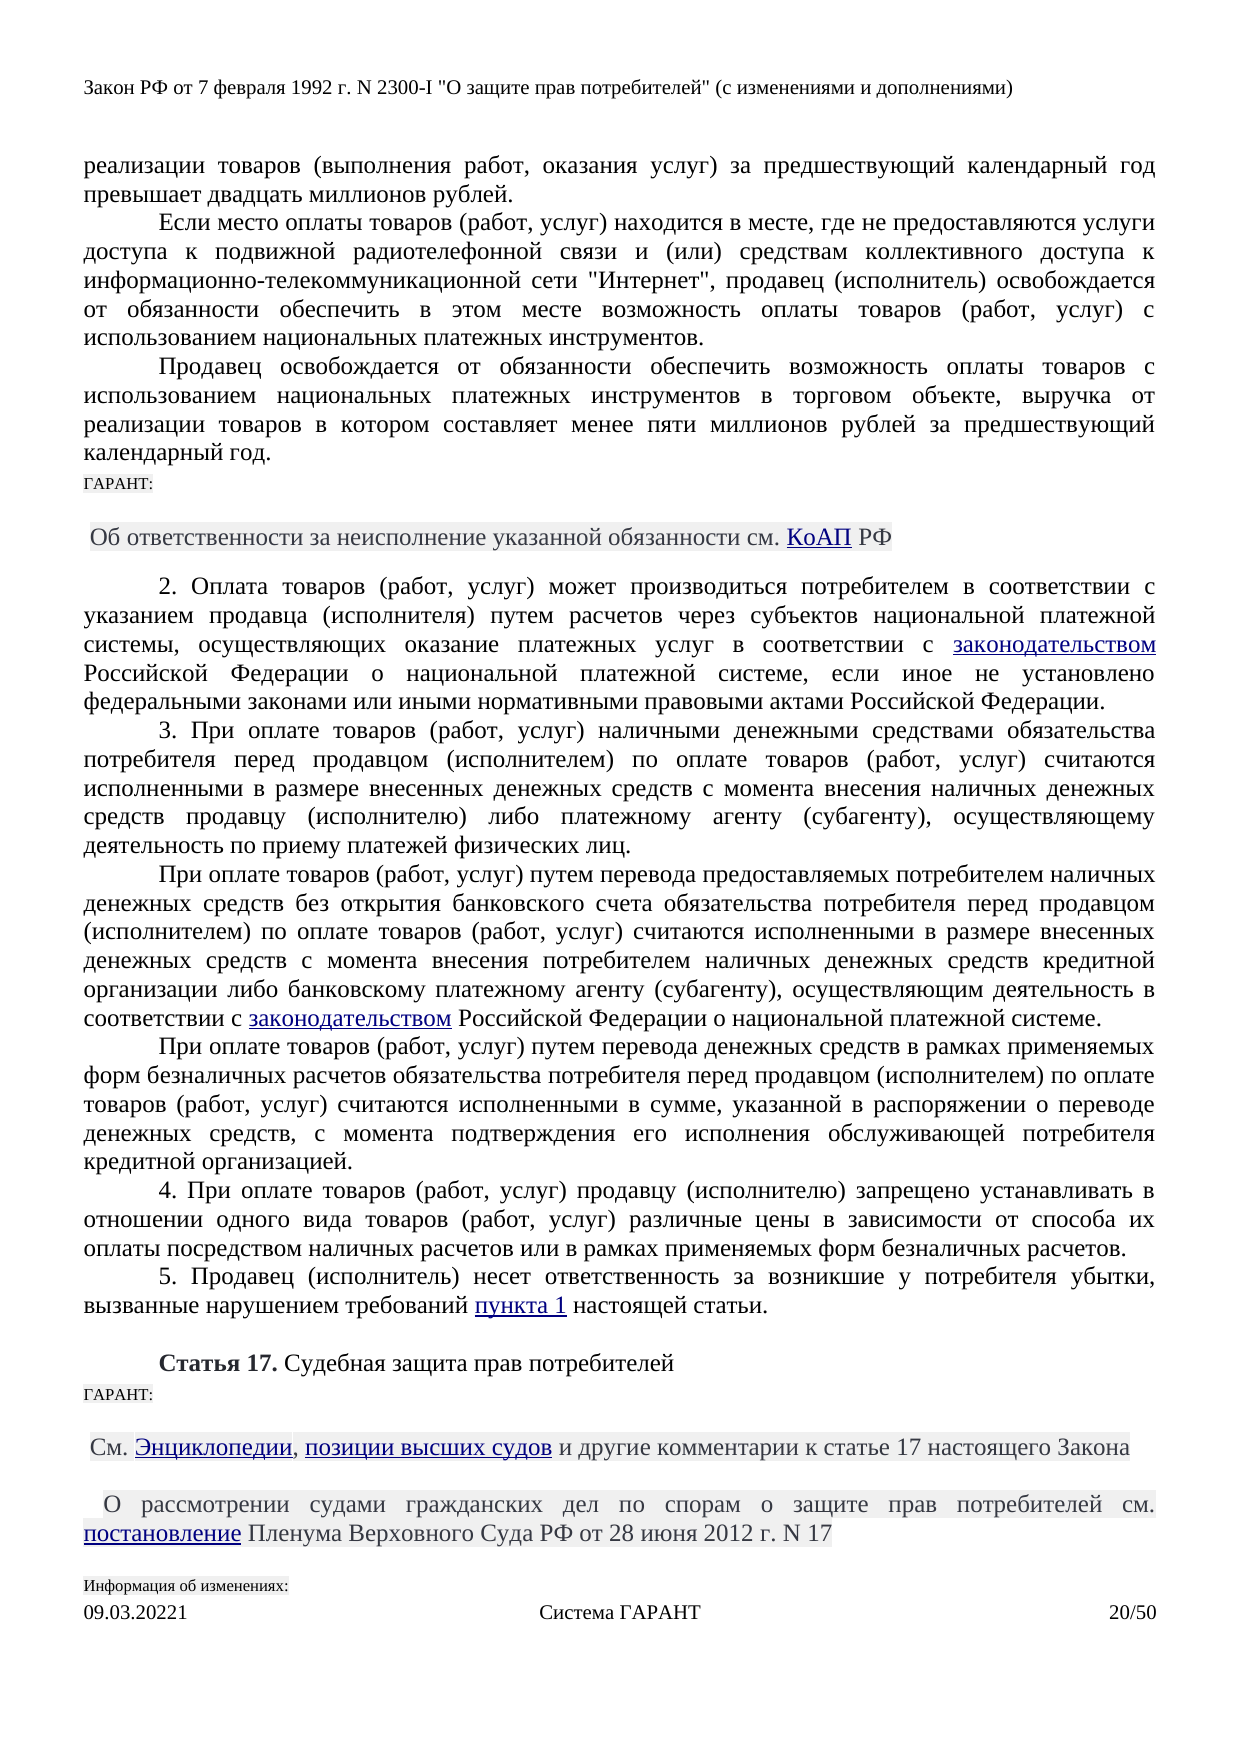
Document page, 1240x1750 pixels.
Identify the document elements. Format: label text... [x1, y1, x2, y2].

text Информация об изменениях: [83, 1576, 1156, 1595]
text 5. Продавец (исполнитель) несет ответственность за возникшие у потребителя убытки, вызванные нарушением требований пункта 1 настоящей статьи. [83, 1261, 1156, 1319]
text О рассмотрении судами гражданских дел по спорам о защите прав потребителей см. постановление Пленума Верховного Суда РФ от 28 июня 2012 г. N 17 [83, 1489, 1156, 1547]
text Об ответственности за неисполнение указанной обязанности см. КоАП РФ [83, 522, 1156, 551]
text реализации товаров (выполнения работ, оказания услуг) за предшествующий календарный год превышает двадцать миллионов рублей. [83, 150, 1156, 207]
text При оплате товаров (работ, услуг) путем перевода предоставляемых потребителем наличных денежных средств без открытия банковского счета обязательства потребителя перед продавцом (исполнителем) по оплате товаров (работ, услуг) считаются исполненными в размере внесенных денежных средств с момента внесения потребителем наличных денежных средств кредитной организации либо банковскому платежному агенту (субагенту), осуществляющим деятельность в соответствии с законодательством Российской Федерации о национальной платежной системе. [83, 859, 1156, 1031]
text Статья 17. Судебная защита прав потребителей [158, 1348, 1156, 1376]
text ГАРАНТ: [83, 1384, 1156, 1403]
text ГАРАНТ: [83, 474, 1156, 493]
text 3. При оплате товаров (работ, услуг) наличными денежными средствами обязательства потребителя перед продавцом (исполнителем) по оплате товаров (работ, услуг) считаются исполненными в размере внесенных денежных средств с момента внесения наличных денежных средств продавцу (исполнителю) либо платежному агенту (субагенту), осуществляющему деятельность по приему платежей физических лиц. [83, 715, 1156, 859]
text Если место оплаты товаров (работ, услуг) находится в месте, где не предоставляются услуги доступа к подвижной радиотелефонной связи и (или) средствам коллективного доступа к информационно-телекоммуникационной сети "Интернет", продавец (исполнитель) освобождается от обязанности обеспечить в этом месте возможность оплаты товаров (работ, услуг) с использованием национальных платежных инструментов. [83, 207, 1156, 351]
text 4. При оплате товаров (работ, услуг) продавцу (исполнителю) запрещено устанавливать в отношении одного вида товаров (работ, услуг) различные цены в зависимости от способа их оплаты посредством наличных расчетов или в рамках применяемых форм безналичных расчетов. [83, 1175, 1156, 1261]
text При оплате товаров (работ, услуг) путем перевода денежных средств в рамках применяемых форм безналичных расчетов обязательства потребителя перед продавцом (исполнителем) по оплате товаров (работ, услуг) считаются исполненными в сумме, указанной в распоряжении о переводе денежных средств, с момента подтверждения его исполнения обслуживающей потребителя кредитной организацией. [83, 1031, 1156, 1175]
text См. Энциклопедии, позиции высших судов и другие комментарии к статье 17 настоящего Закона [83, 1432, 1156, 1461]
text Продавец освобождается от обязанности обеспечить возможность оплаты товаров с использованием национальных платежных инструментов в торговом объекте, выручка от реализации товаров в котором составляет менее пяти миллионов рублей за предшествующий календарный год. [83, 351, 1156, 466]
text 2. Оплата товаров (работ, услуг) может производиться потребителем в соответствии с указанием продавца (исполнителя) путем расчетов через субъектов национальной платежной системы, осуществляющих оказание платежных услуг в соответствии с законодательством Российской Федерации о национальной платежной системе, если иное не установлено федеральными законами или иными нормативными правовыми актами Российской Федерации. [83, 571, 1156, 715]
